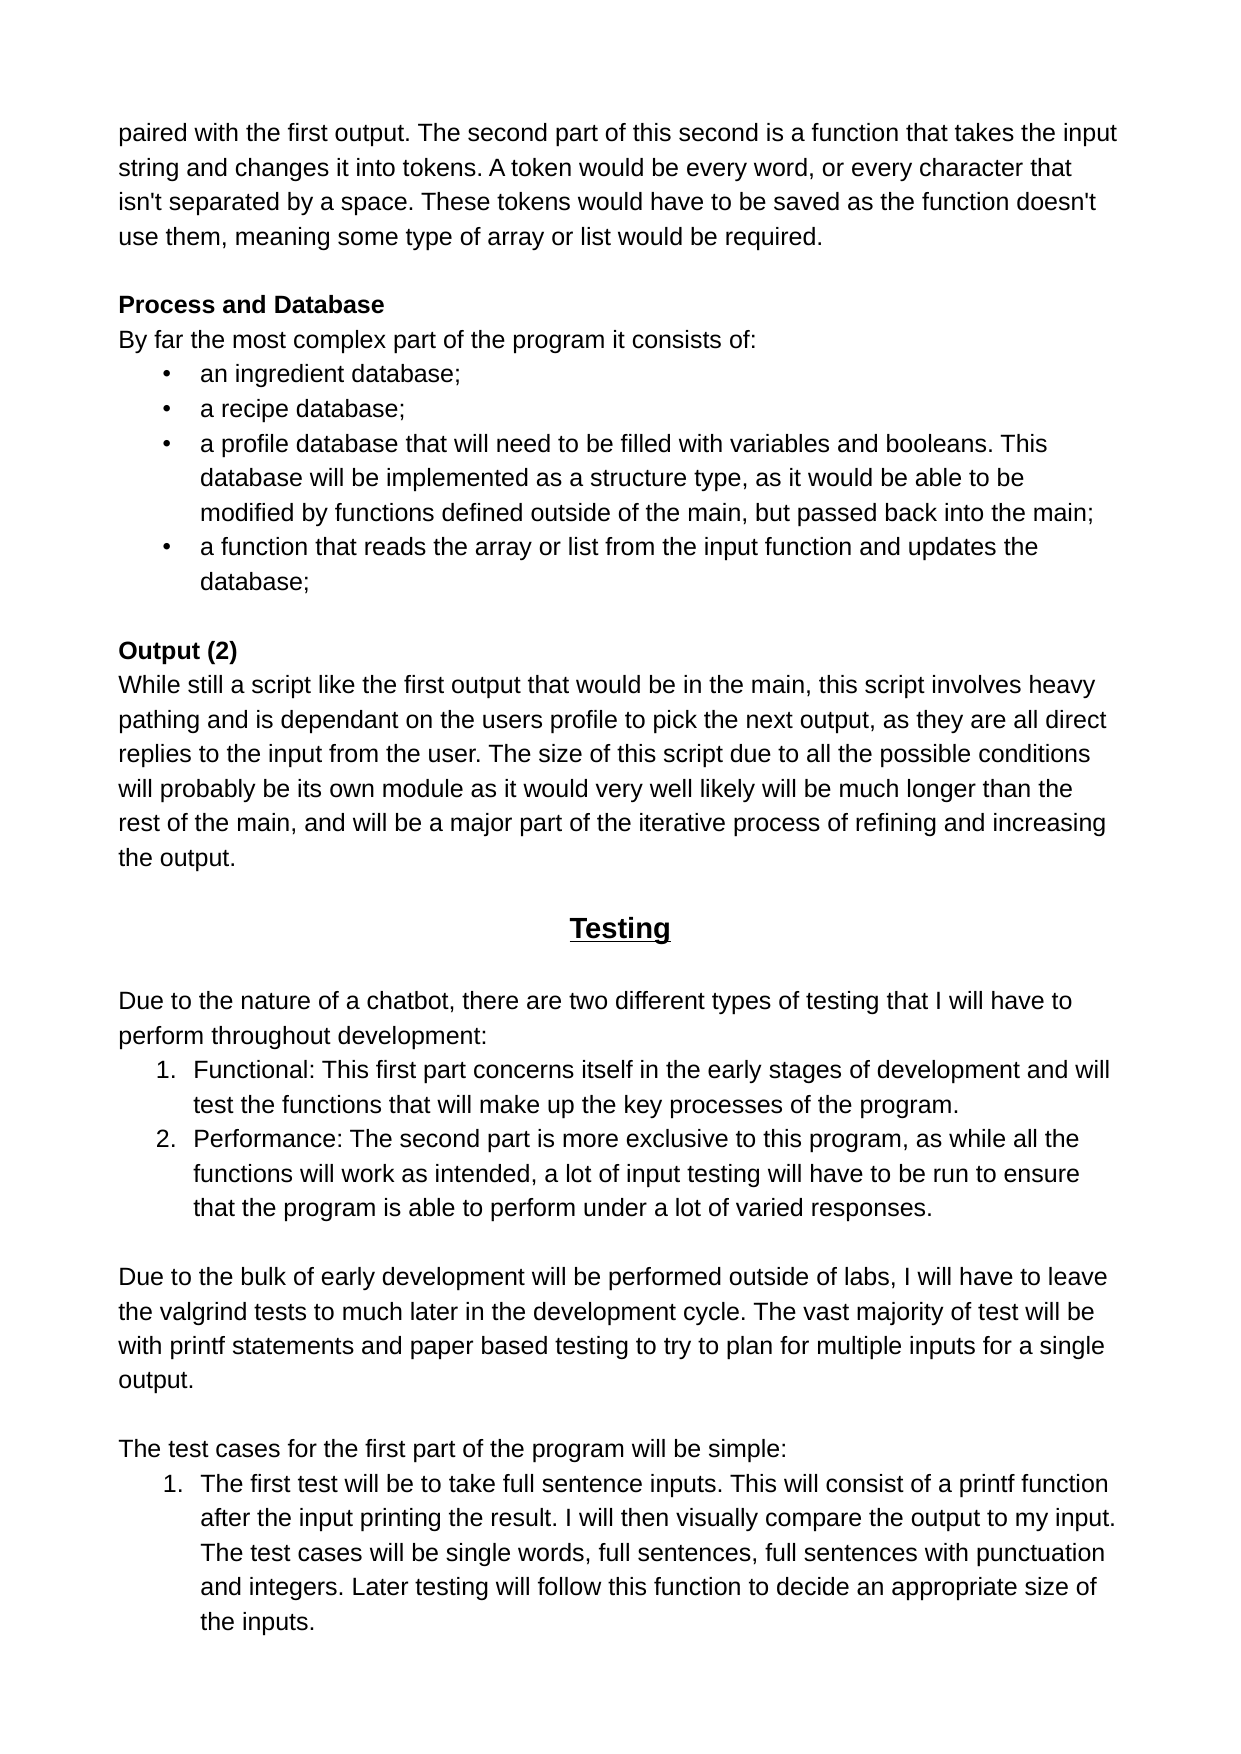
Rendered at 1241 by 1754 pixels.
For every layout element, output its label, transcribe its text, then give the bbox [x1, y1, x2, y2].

list a profile database that will need to be filled with variables and booleans. This database will be implemented as a structure type, as it would be able to be modified by functions defined outside of the main, but passed back into the main; [162, 429, 1122, 526]
text Due to the bulk of early development will be performed outside of labs, I will have to leave the valgrind tests to much later in the development cycle. The vast majority of test will be with printf statements and paper based testing to try to plan for multiple inputs for a single output. [118, 1262, 1122, 1394]
text Due to the nature of a chatbot, there are two different types of testing that I will have to perform throughout development: [118, 986, 1122, 1049]
text Testing [118, 912, 1122, 945]
list Performance: The second part is more exclusive to this program, as while all the functions will work as intended, a lot of input testing will have to be run to ensure that the program is able to perform under a lot of varied responses. [156, 1124, 1122, 1222]
text paired with the first output. The second part of this second is a function that takes the input string and changes it into tokens. A token would be every word, or every character that isn't separated by a space. These tokens would have to be saved as the function doesn't use them, meaning some type of array or list would be required. [118, 118, 1122, 250]
text While still a script like the first output that would be in the main, this script involves heavy pathing and is dependant on the users profile to pick the next output, as they are all direct replies to the input from the user. The size of this script due to all the possible conditions will probably be its own module as it would very well likely will be much longer than the rest of the main, and will be a major part of the iterative process of refining and increasing the output. [118, 670, 1122, 871]
list The first test will be to take full sentence inputs. This will consist of a printf function after the input printing the result. I will then visually compare the output to my input. The test cases will be single words, full sentences, full sentences with punctuation and integers. Later testing will follow this function to decide an appropriate size of the inputs. [163, 1469, 1122, 1636]
list a function that reads the array or list from the input function and updates the database; [162, 532, 1122, 596]
text Output (2) [118, 636, 1122, 664]
list Functional: This first part concerns itself in the early stages of development and will test the functions that will make up the key processes of the program. [156, 1055, 1122, 1118]
list an ingredient database; [162, 359, 1122, 388]
list a recipe database; [162, 394, 1122, 423]
text The test cases for the first part of the program will be simple: [118, 1434, 1122, 1463]
text Process and Database [118, 291, 1122, 319]
text By far the most complex part of the program it consists of: [118, 325, 1122, 354]
